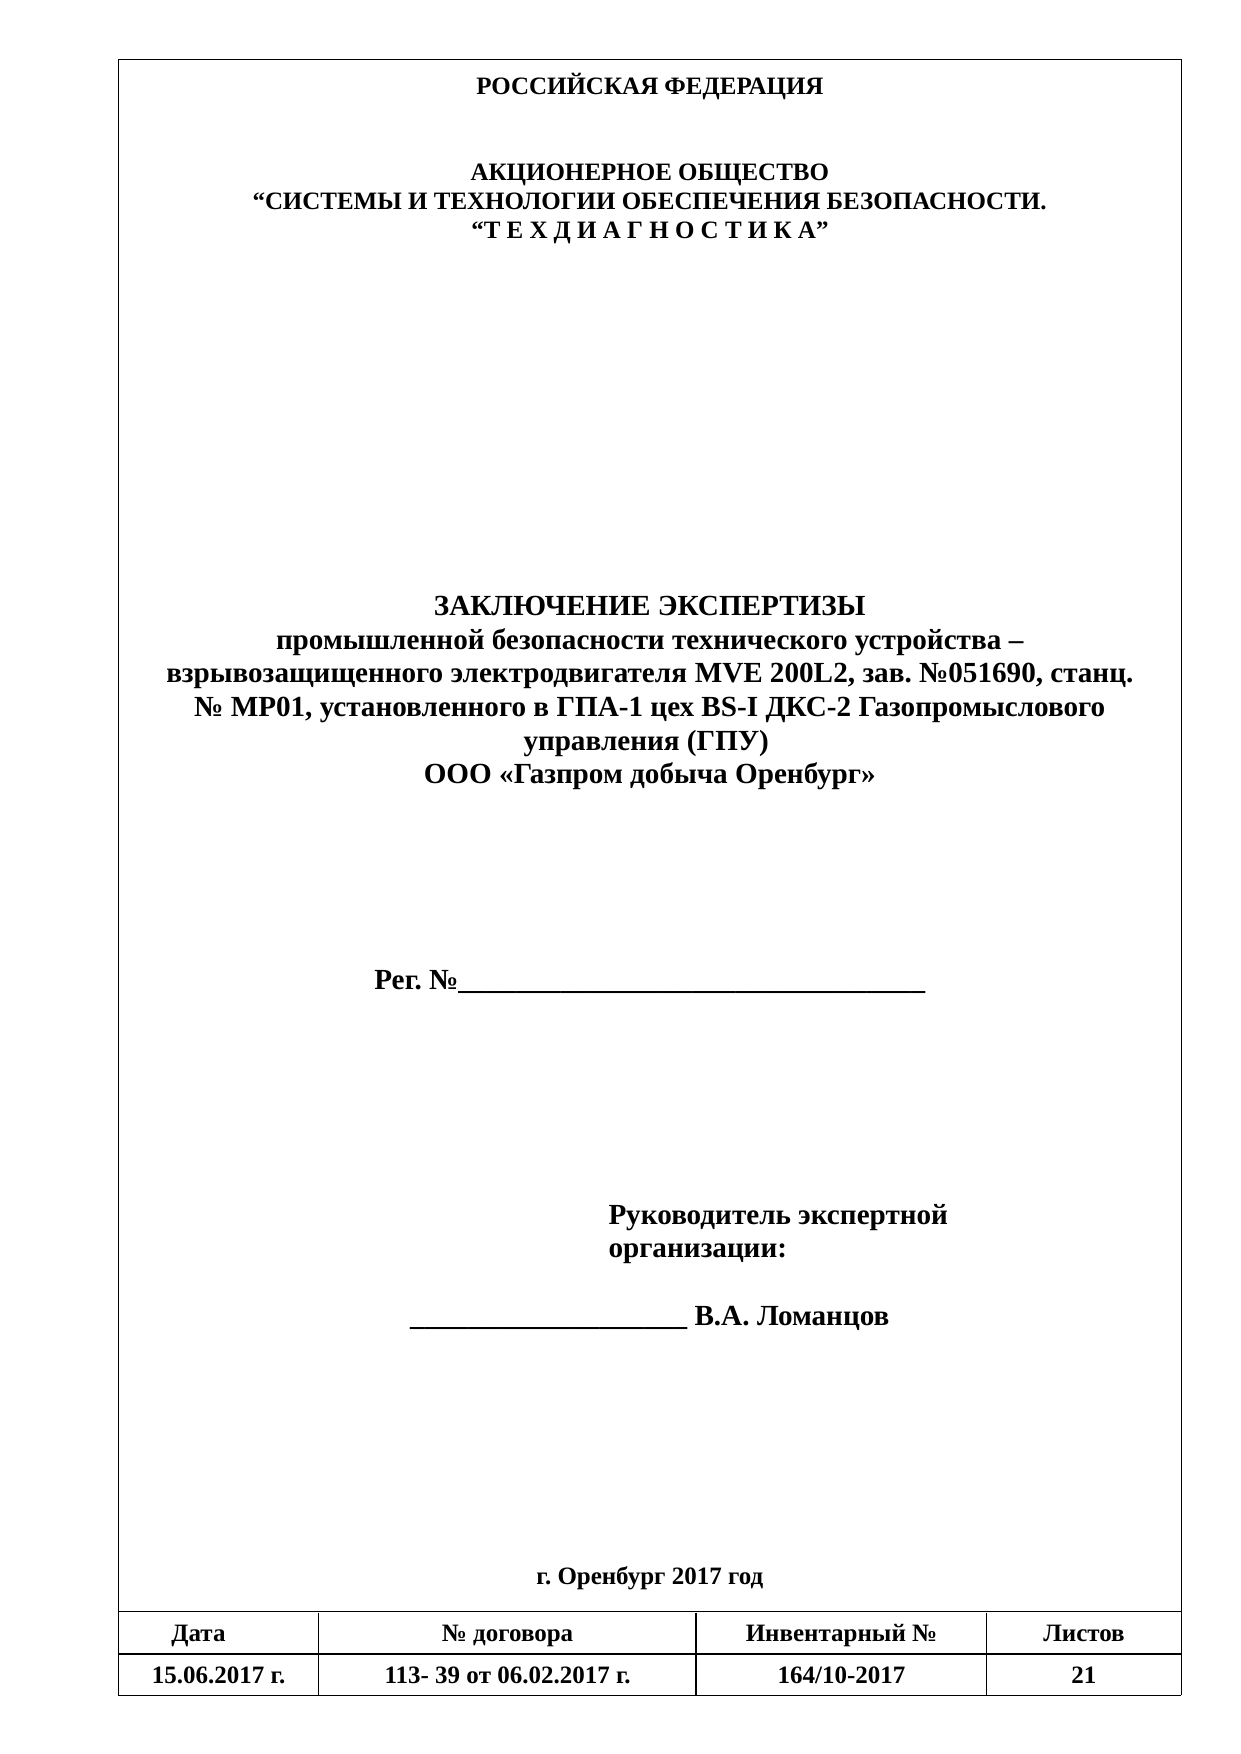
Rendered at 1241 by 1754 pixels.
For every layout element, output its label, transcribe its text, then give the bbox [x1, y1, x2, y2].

text РОССИЙСКАЯ ФЕДЕРАЦИЯ АКЦИОНЕРНОЕ ОБЩЕСТВО “СИСТЕМЫ И ТЕХНОЛОГИИ ОБЕСПЕЧЕНИЯ БЕЗОПАСНОСТИ. “Т Е Х Д И А Г Н О С Т И К А” [148, 71, 1152, 243]
text Руководитель экспертной организации: [608, 1197, 1122, 1264]
text г. Оренбург 2017 год [148, 1561, 1152, 1590]
text ___________________ В.А. Ломанцов [148, 1298, 1152, 1389]
text Рег. №________________________________ [148, 962, 1152, 996]
text ООО «Газпром добыча Оренбург» [148, 756, 1152, 790]
text ЗАКЛЮЧЕНИЕ ЭКСПЕРТИЗЫ промышленной безопасности технического устройства – взрывозащищенного электродвигателя MVE 200L2, зав. №051690, станц. № MP01, установленного в ГПА-1 цех BS-I ДКС-2 Газопромыслового управления (ГПУ) [148, 588, 1152, 756]
